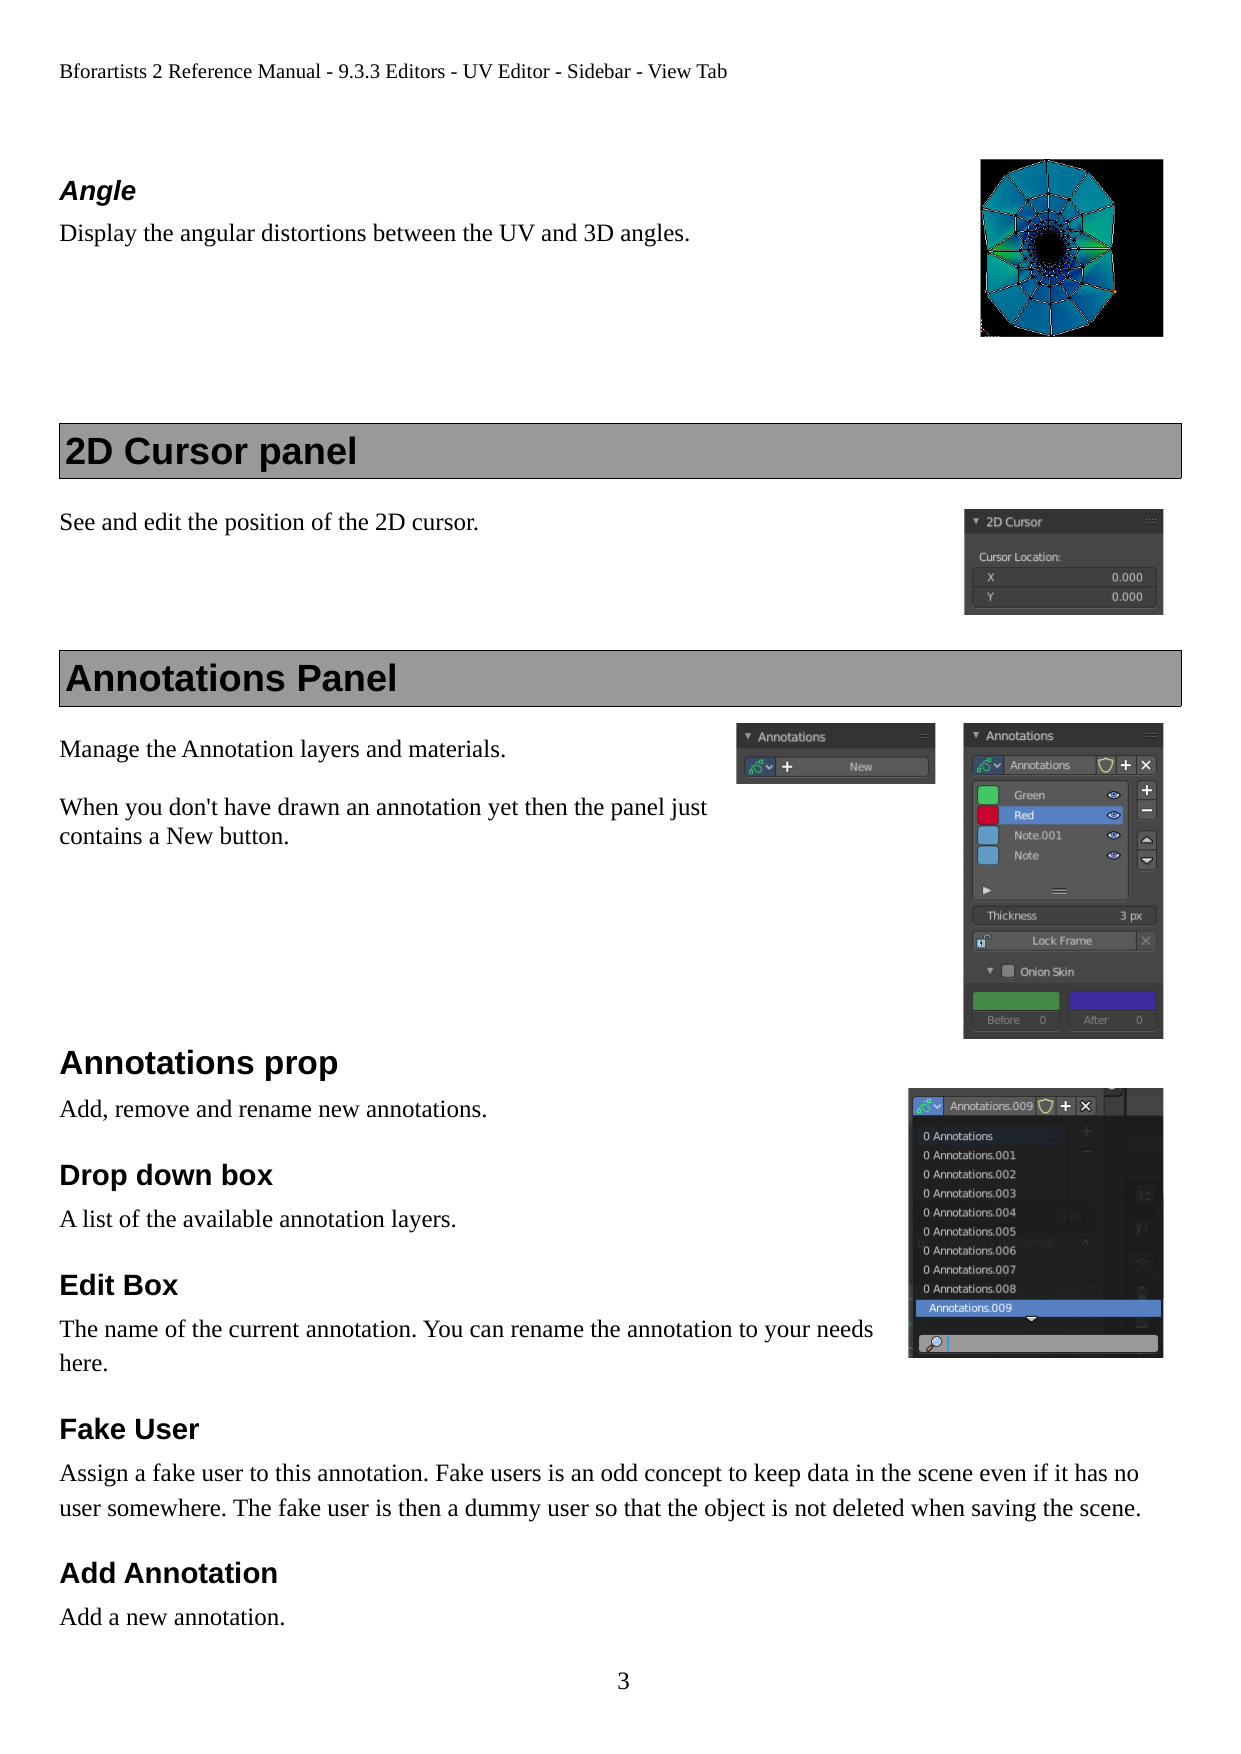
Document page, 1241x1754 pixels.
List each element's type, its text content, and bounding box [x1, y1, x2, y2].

subtitle Add Annotation [59, 1556, 1181, 1590]
picture [908, 1088, 1164, 1358]
table_header 2D Cursor panel [60, 424, 1181, 478]
text Display the angular distortions between the UV and 3D angles. [59, 218, 980, 247]
text Assign a fake user to this annotation. Fake users is an odd concept to keep data in the scene even if it has no user somewhere. The fake user is then a dummy user so that the object is not deleted when saving the scene. [59, 1458, 1181, 1521]
text Add a new annotation. [59, 1602, 1181, 1631]
subtitle [1164, 1267, 1181, 1301]
subtitle Angle [59, 174, 980, 206]
picture [964, 509, 1164, 615]
subtitle [1164, 1158, 1181, 1191]
picture [963, 723, 1164, 1039]
text See and edit the position of the 2D cursor. [59, 507, 1181, 535]
text Manage the Annotation layers and materials. [59, 734, 736, 763]
subtitle Annotations prop [59, 1043, 1181, 1081]
text Add, remove and rename new annotations. [59, 1094, 908, 1123]
subtitle Fake User [59, 1412, 1181, 1446]
text A list of the available annotation layers. [59, 1204, 908, 1233]
picture [736, 723, 936, 784]
text When you don't have drawn an annotation yet then the panel just contains a New button. [59, 792, 963, 849]
table_header Annotations Panel [60, 651, 1181, 706]
picture [980, 159, 1164, 337]
subtitle Drop down box [59, 1158, 908, 1191]
text The name of the current annotation. You can rename the annotation to your needs here. [59, 1314, 1181, 1377]
subtitle Edit Box [59, 1267, 908, 1301]
subtitle [1164, 174, 1181, 206]
